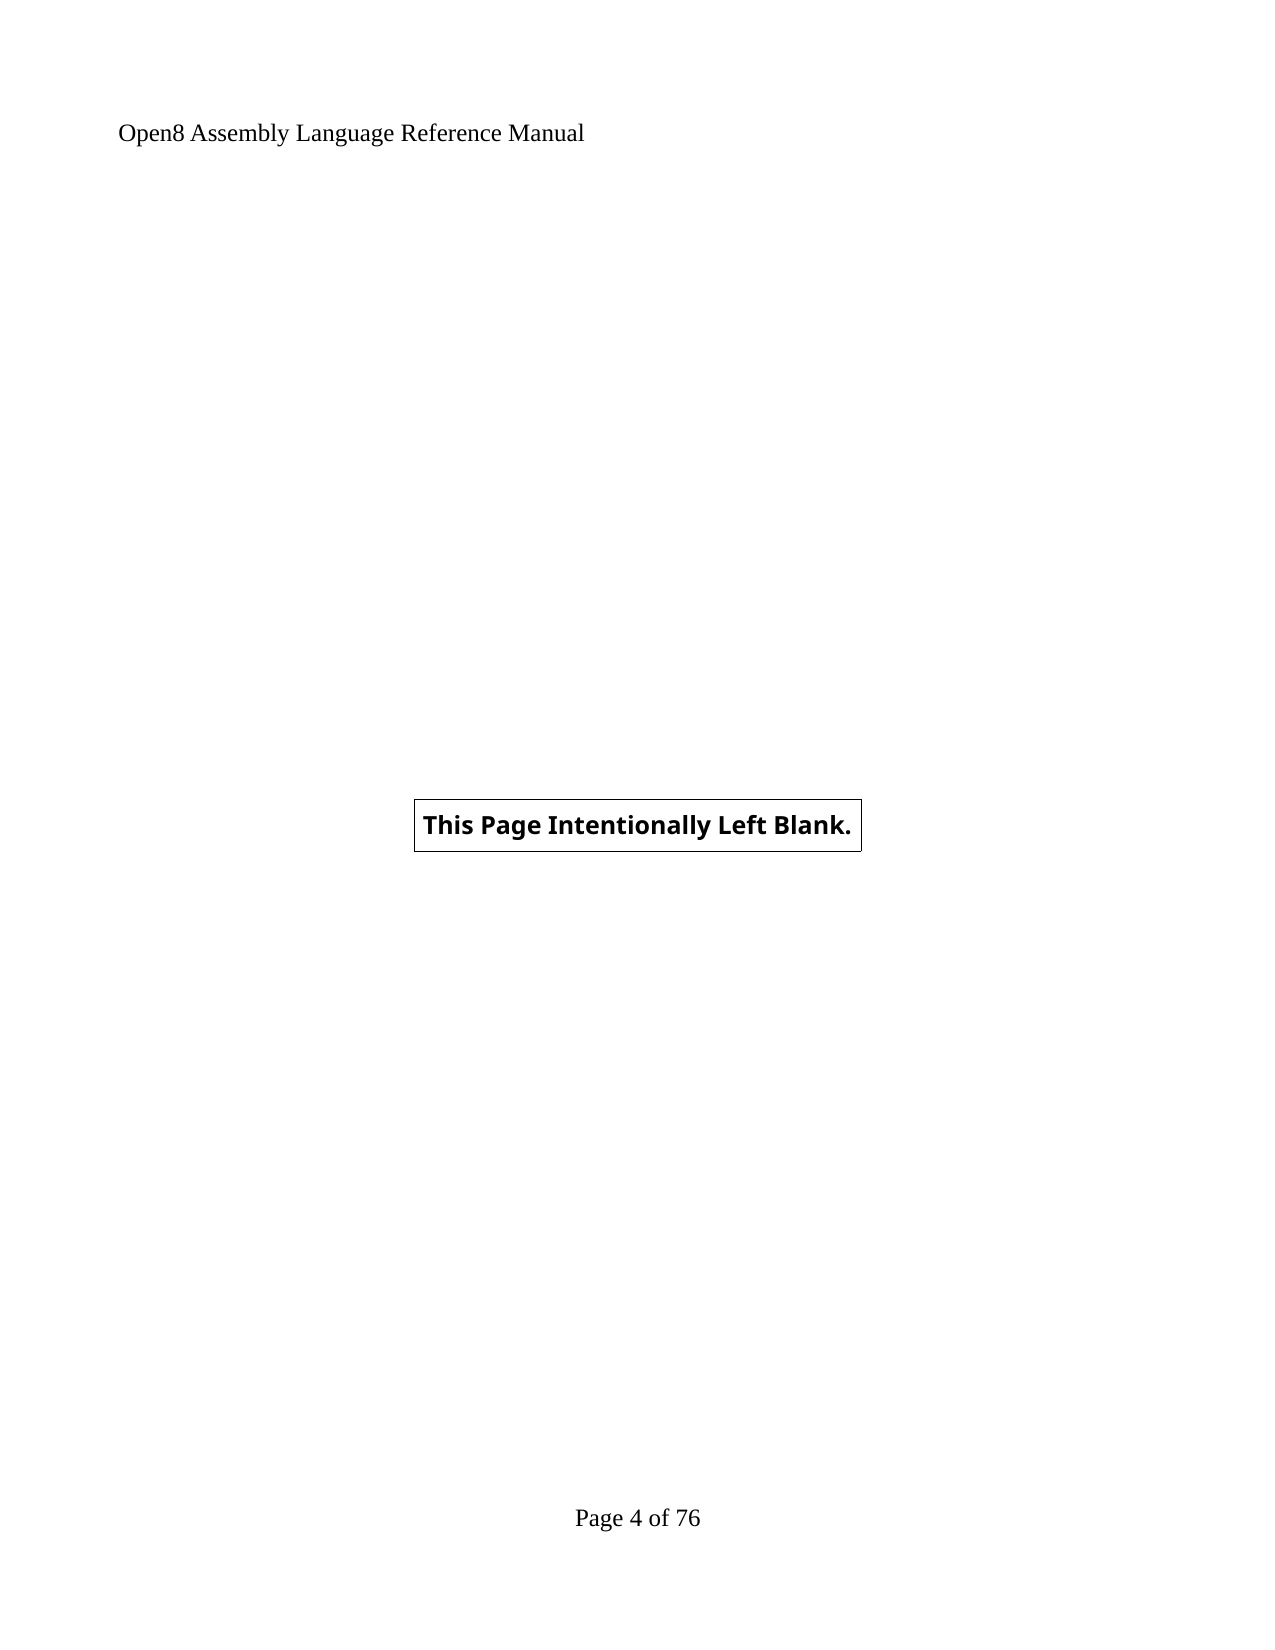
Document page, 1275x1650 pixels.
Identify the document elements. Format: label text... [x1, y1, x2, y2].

text This Page Intentionally Left Blank. [423, 808, 852, 842]
